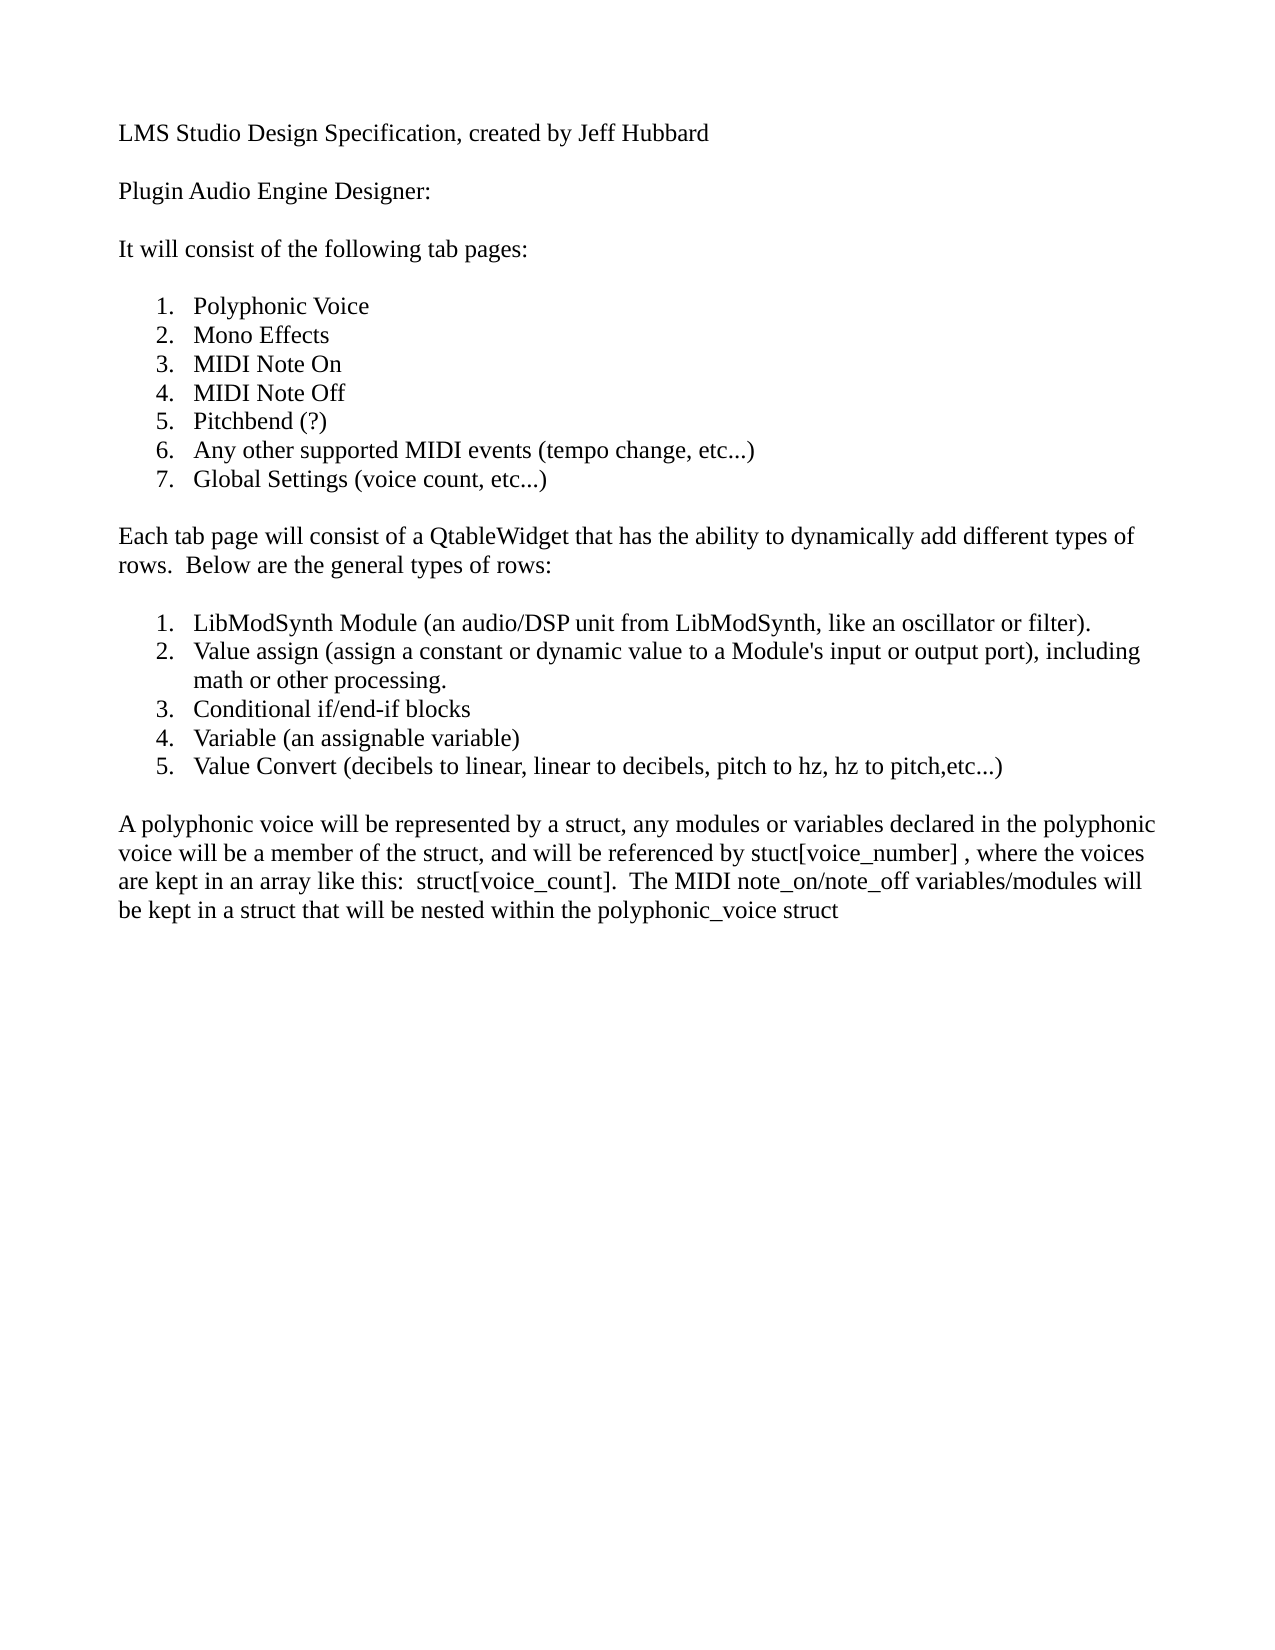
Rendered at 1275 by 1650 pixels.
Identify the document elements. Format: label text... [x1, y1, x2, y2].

list Conditional if/end-if blocks [156, 694, 1157, 723]
list Value Convert (decibels to linear, linear to decibels, pitch to hz, hz to pitch,etc...) [156, 751, 1157, 780]
list Mono Effects [156, 320, 1157, 349]
text It will consist of the following tab pages: [118, 234, 1157, 263]
text Plugin Audio Engine Designer: [118, 176, 1157, 205]
list Variable (an assignable variable) [156, 723, 1157, 751]
list LibModSynth Module (an audio/DSP unit from LibModSynth, like an oscillator or filter). [156, 608, 1157, 636]
text Each tab page will consist of a QtableWidget that has the ability to dynamically add different types of rows. Below are the general types of rows: [118, 521, 1157, 579]
text A polyphonic voice will be represented by a struct, any modules or variables declared in the polyphonic voice will be a member of the struct, and will be referenced by stuct[voice_number] , where the voices are kept in an array like this: struct[voice_count]. The MIDI note_on/note_off variables/modules will be kept in a struct that will be nested within the polyphonic_voice struct [118, 809, 1157, 924]
list Global Settings (voice count, etc...) [156, 464, 1157, 493]
list Polyphonic Voice [156, 291, 1157, 320]
list MIDI Note Off [156, 378, 1157, 406]
list Any other supported MIDI events (tempo change, etc...) [156, 435, 1157, 464]
list Pitchbend (?) [156, 406, 1157, 435]
list MIDI Note On [156, 349, 1157, 378]
list Value assign (assign a constant or dynamic value to a Module's input or output port), including math or other processing. [156, 636, 1157, 694]
